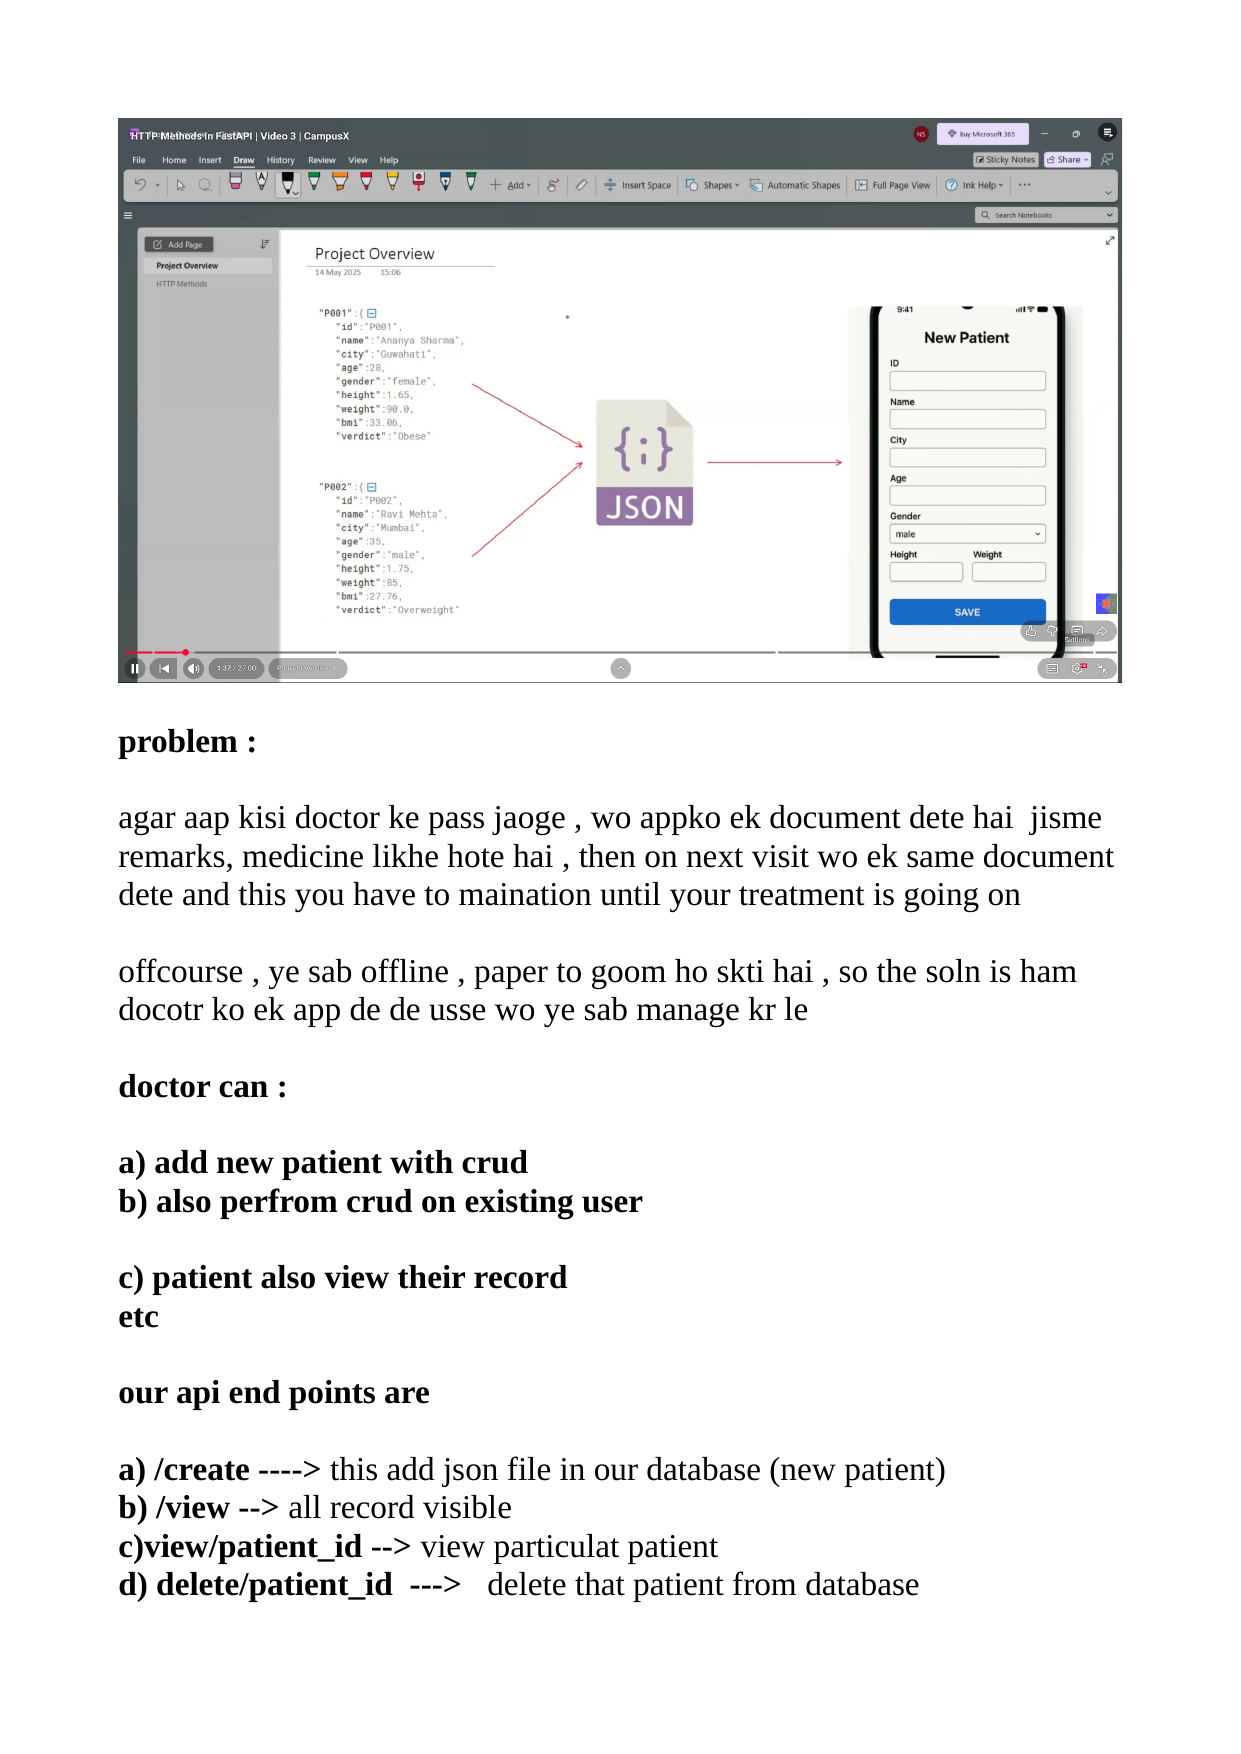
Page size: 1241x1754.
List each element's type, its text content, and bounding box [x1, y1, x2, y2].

text b) also perfrom crud on existing user [118, 1181, 1122, 1219]
text a) add new patient with crud [118, 1143, 1122, 1181]
text a) /create ----> this add json file in our database (new patient) [118, 1449, 1122, 1488]
text d) delete/patient_id ---> delete that patient from database [118, 1564, 1122, 1603]
text c)view/patient_id --> view particulat patient [118, 1526, 1122, 1564]
text agar aap kisi doctor ke pass jaoge , wo appko ek document dete hai jisme remarks, medicine likhe hote hai , then on next visit wo ek same document dete and this you have to maination until your treatment is going on [118, 798, 1122, 913]
text b) /view --> all record visible [118, 1488, 1122, 1526]
picture [118, 118, 1123, 683]
text c) patient also view their record [118, 1258, 1122, 1296]
text doctor can : [118, 1066, 1122, 1104]
text etc [118, 1296, 1122, 1334]
text problem : [118, 721, 1122, 759]
text offcourse , ye sab offline , paper to goom ho skti hai , so the soln is ham docotr ko ek app de de usse wo ye sab manage kr le [118, 951, 1122, 1028]
text our api end points are [118, 1373, 1122, 1411]
